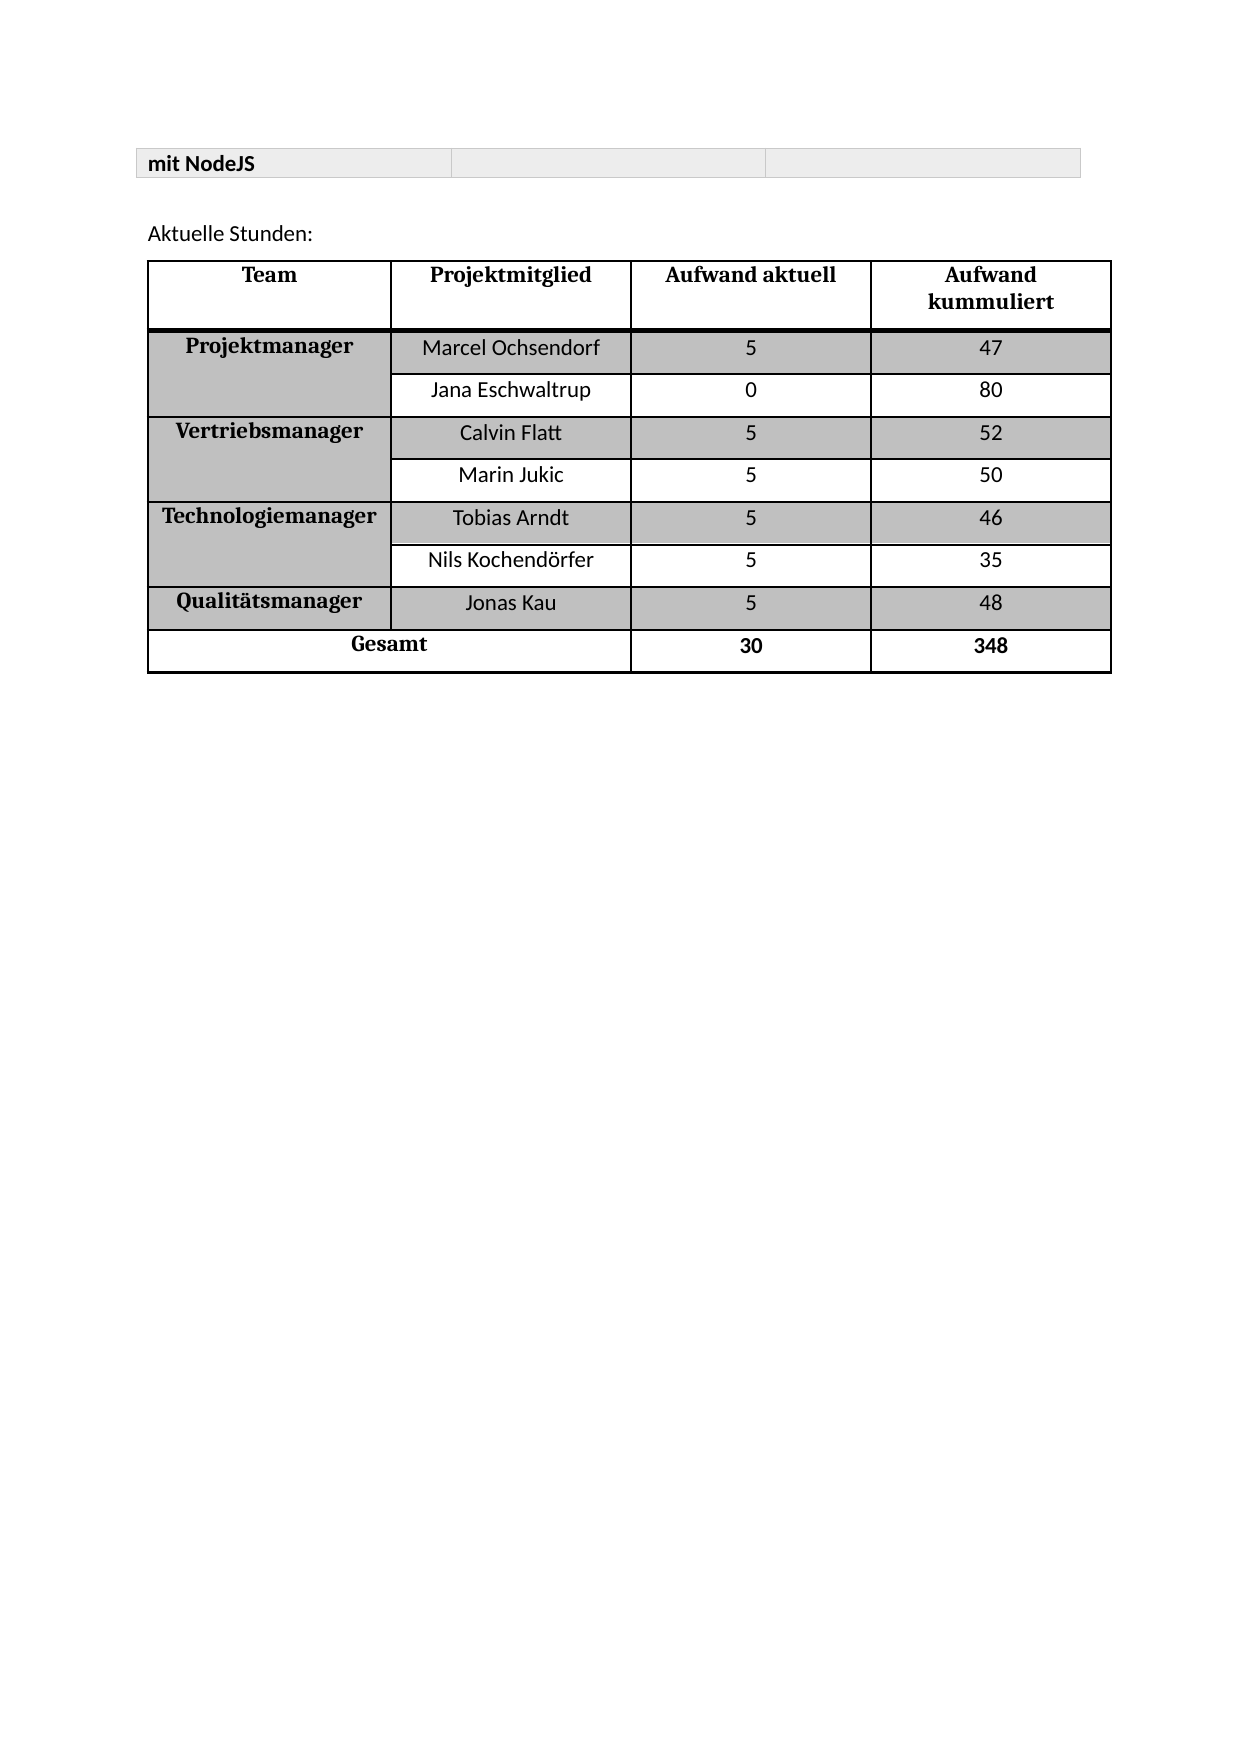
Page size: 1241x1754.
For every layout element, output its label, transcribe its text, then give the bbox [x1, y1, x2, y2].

table_cell Jana Eschwaltrup [392, 375, 630, 416]
table_cell 35 [872, 546, 1110, 586]
table_cell 5 [632, 460, 870, 501]
table_cell [766, 149, 1080, 177]
table_cell Jonas Kau [392, 588, 630, 629]
table_cell Nils Kochendörfer [392, 546, 630, 586]
table_cell 80 [872, 375, 1110, 416]
table_cell Vertriebsmanager [149, 418, 390, 501]
table_cell Marin Jukic [392, 460, 630, 501]
table_cell 5 [632, 333, 870, 373]
table_header Aufwand aktuell [632, 262, 870, 327]
table_cell 50 [872, 460, 1110, 501]
table_cell 52 [872, 418, 1110, 458]
table_cell Qualitätsmanager [149, 588, 390, 629]
table_cell 47 [872, 333, 1110, 373]
table_cell Projektmanager [149, 333, 390, 416]
table_cell 48 [872, 588, 1110, 629]
text Aktuelle Stunden: [148, 219, 1093, 247]
table_cell 5 [632, 546, 870, 586]
table_cell 5 [632, 418, 870, 458]
table_cell 348 [872, 631, 1110, 671]
table_header Projektmitglied [392, 262, 630, 327]
table_cell mit NodeJS [137, 149, 451, 177]
table_cell 30 [632, 631, 870, 671]
table_cell Technologiemanager [149, 503, 390, 586]
table_cell 5 [632, 503, 870, 543]
table_cell [452, 149, 765, 177]
table_cell Marcel Ochsendorf [392, 333, 630, 373]
table_cell 5 [632, 588, 870, 629]
table_header Aufwand kummuliert [872, 262, 1110, 327]
table_cell Calvin Flatt [392, 418, 630, 458]
table_cell Gesamt [149, 631, 630, 671]
table_cell 0 [632, 375, 870, 416]
table_cell 46 [872, 503, 1110, 543]
table_cell Tobias Arndt [392, 503, 630, 543]
table_header Team [149, 262, 390, 327]
